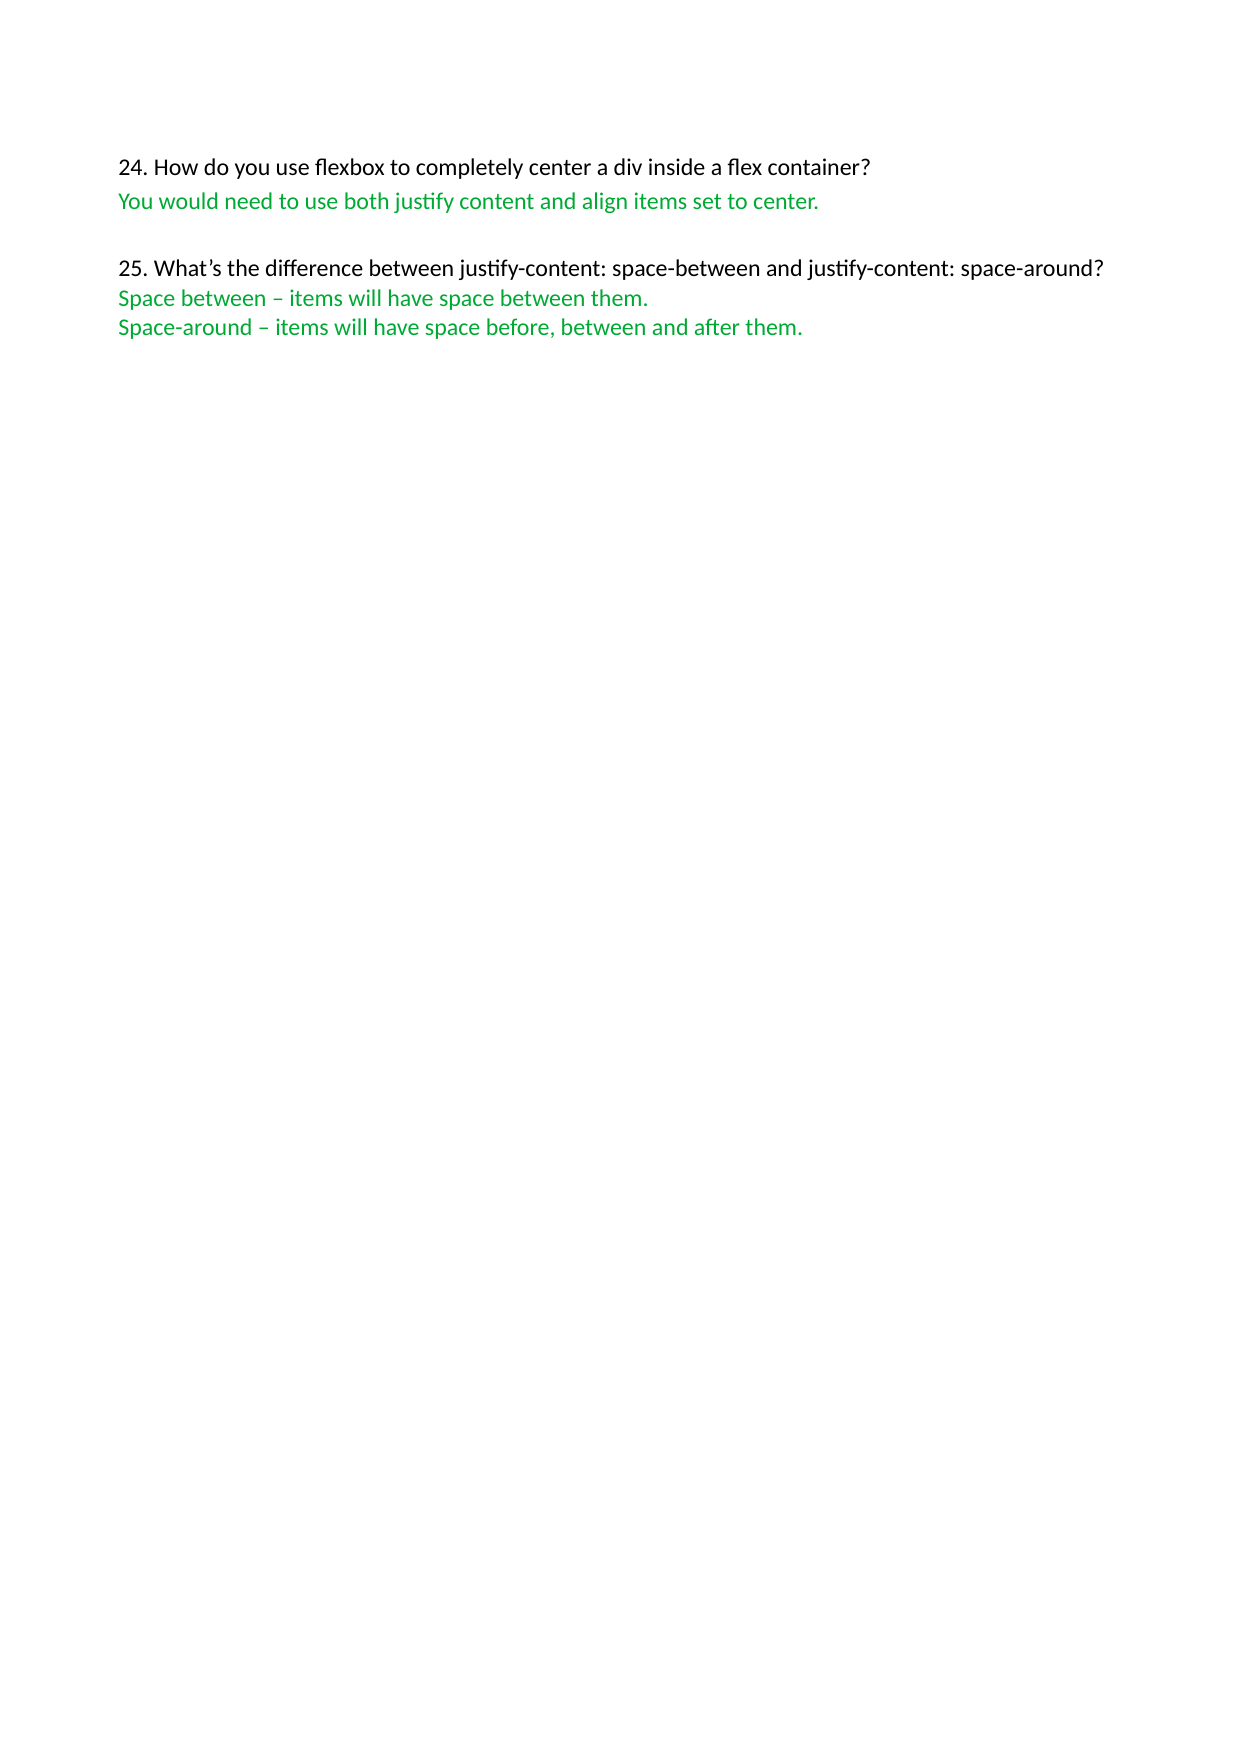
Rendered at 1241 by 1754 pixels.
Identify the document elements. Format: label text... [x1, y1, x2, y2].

text 25. What’s the difference between justify-content: space-between and justify-content: space-around? [118, 253, 1122, 283]
text Space-around – items will have space before, between and after them. [118, 312, 1122, 341]
text 24. How do you use flexbox to completely center a div inside a flex container? [118, 152, 1122, 181]
text You would need to use both justify content and align items set to center. [118, 186, 1122, 215]
text Space between – items will have space between them. [118, 283, 1122, 312]
